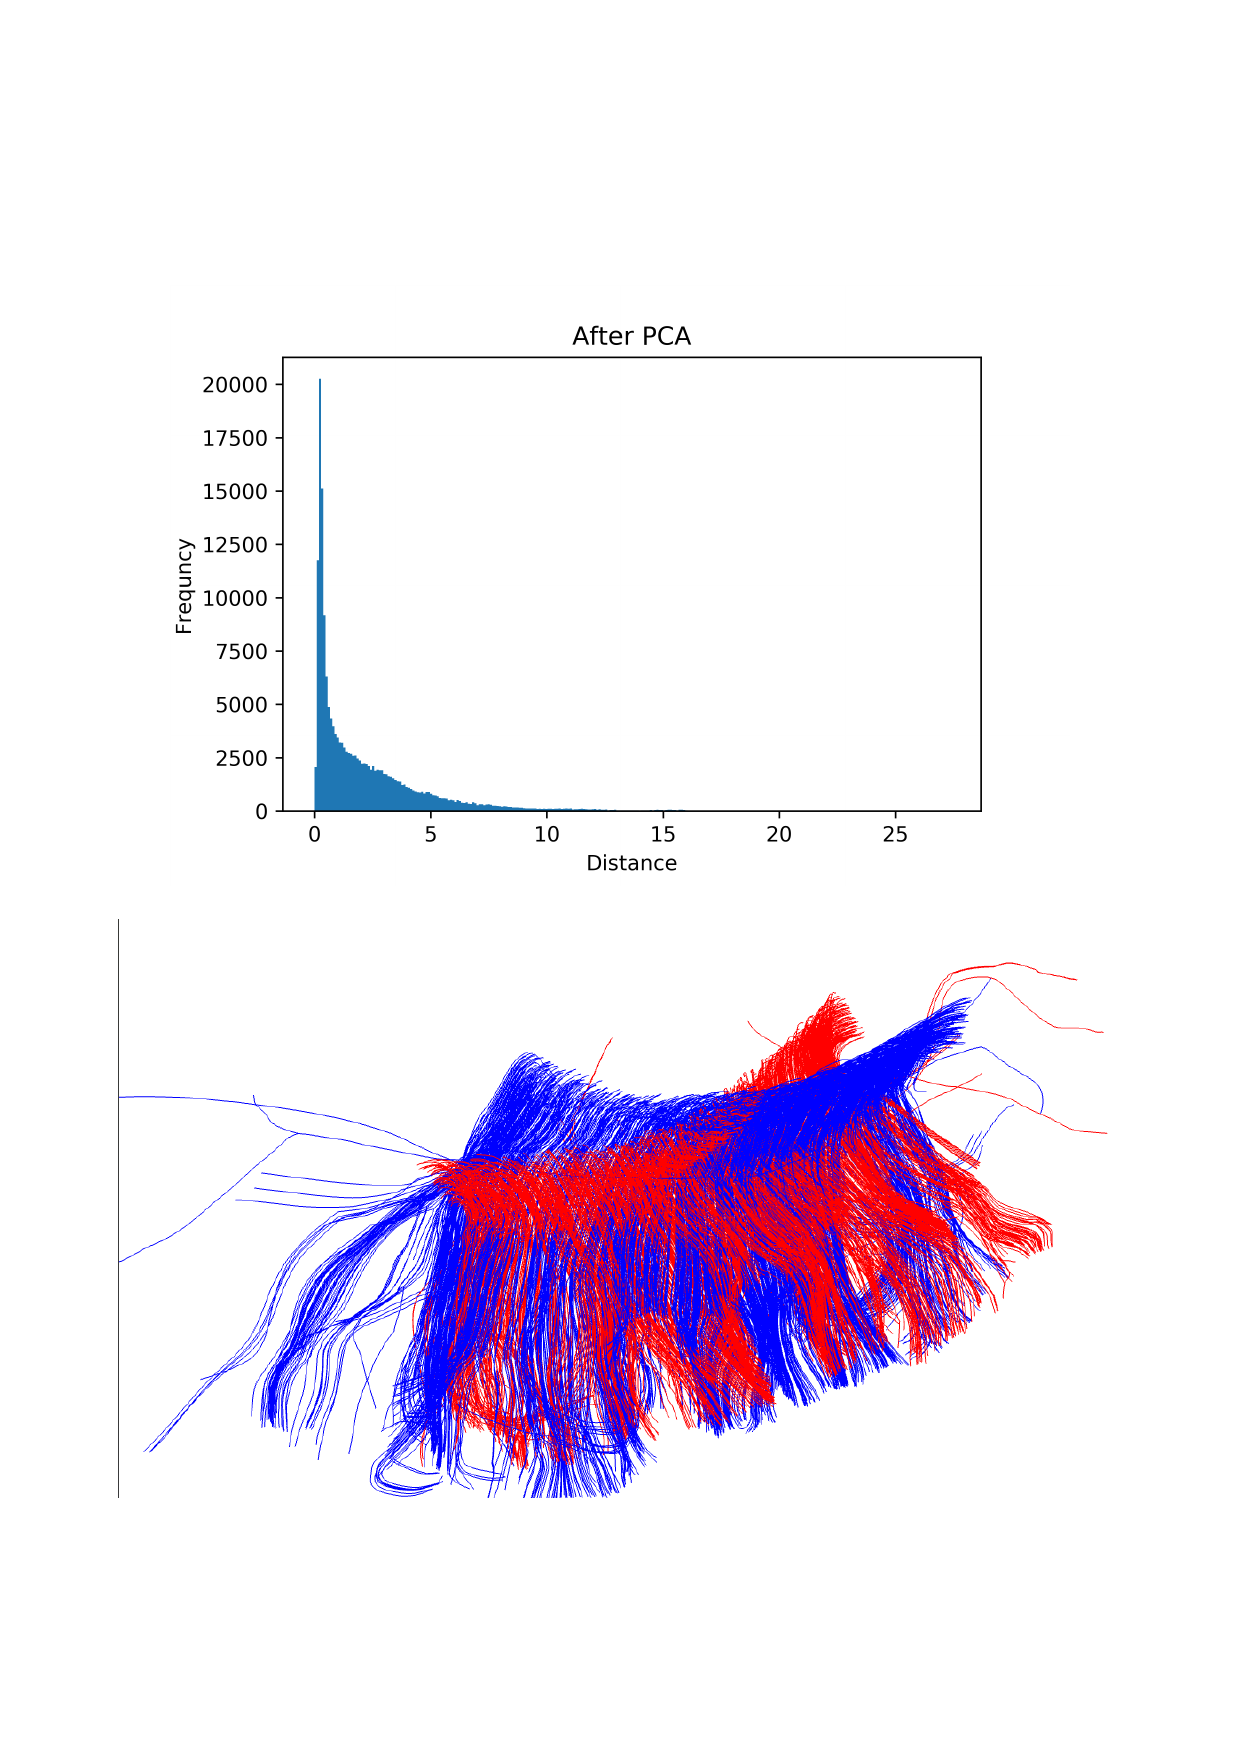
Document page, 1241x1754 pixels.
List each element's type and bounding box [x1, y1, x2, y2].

picture [170, 285, 1071, 886]
picture [118, 919, 1123, 1498]
